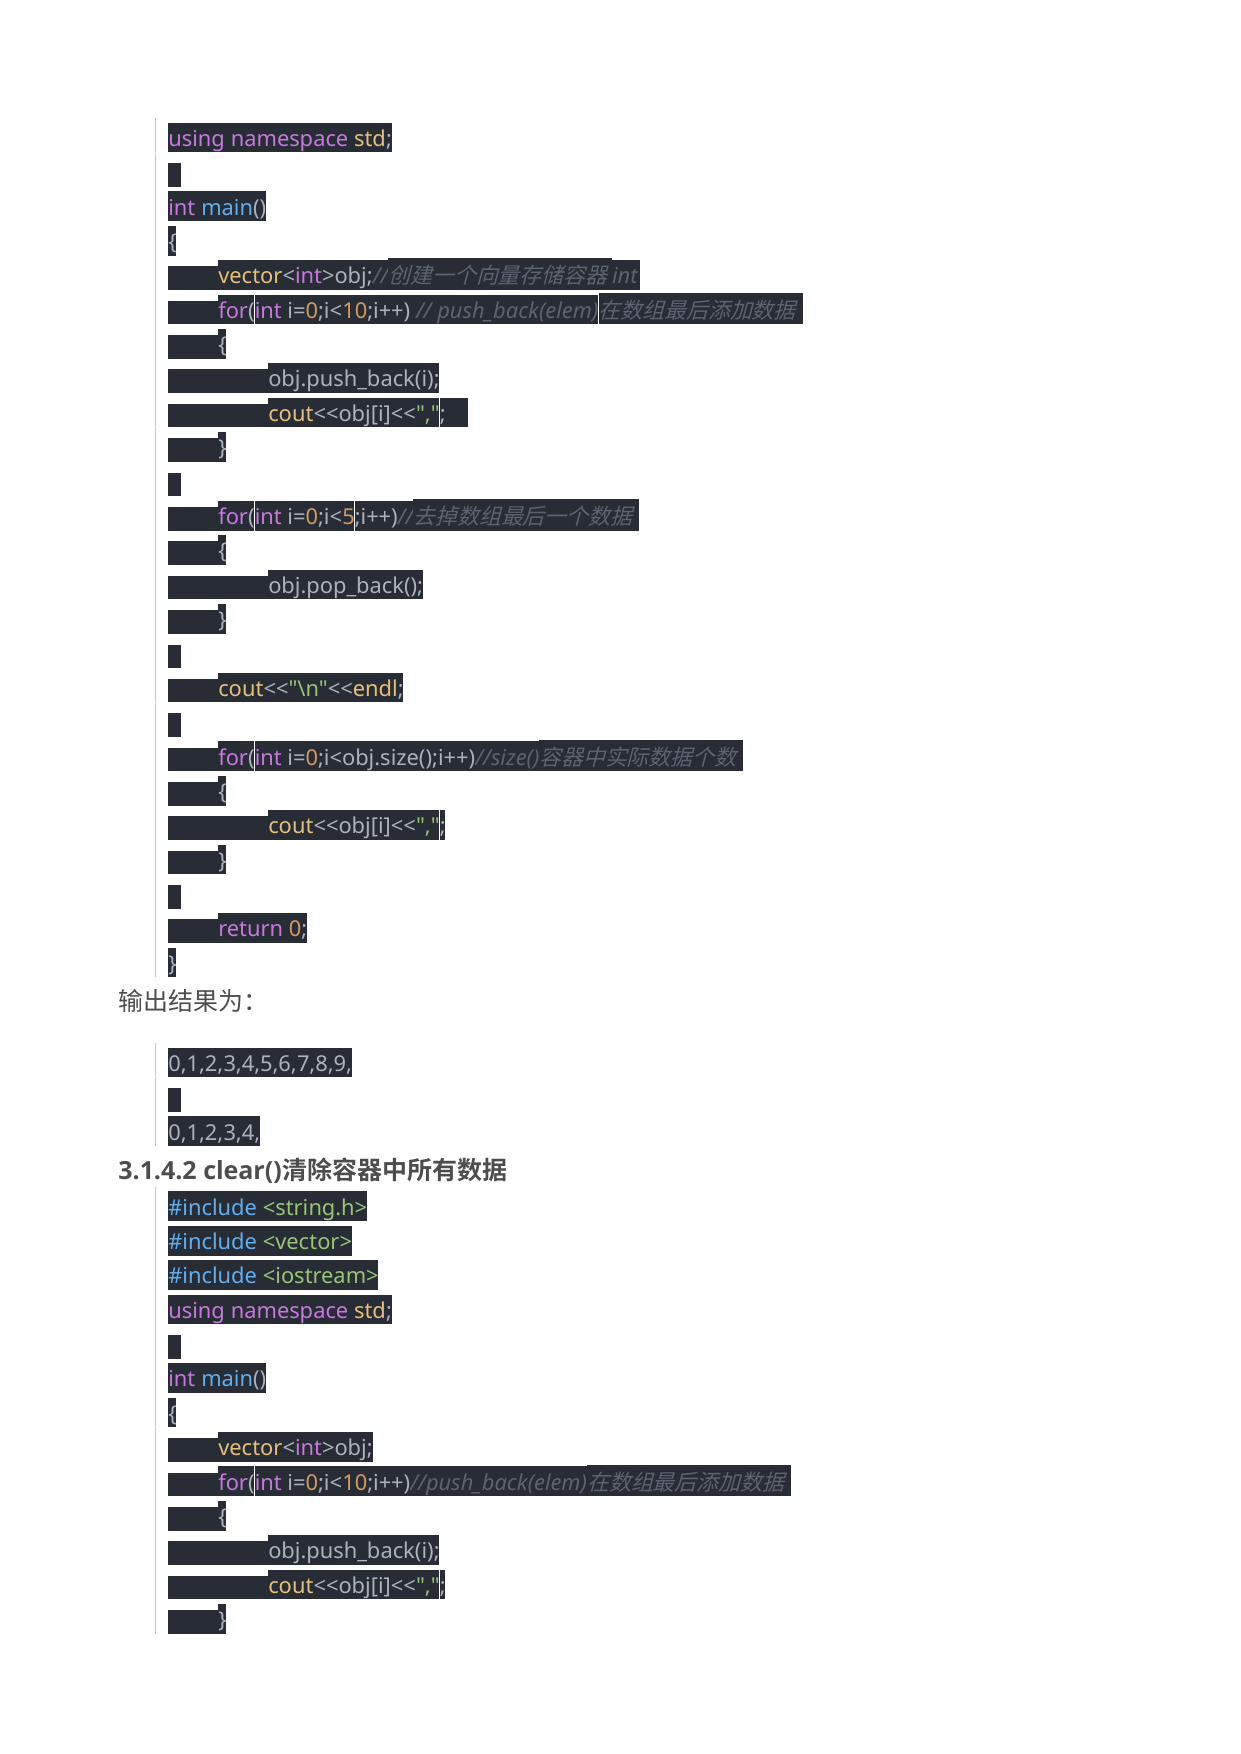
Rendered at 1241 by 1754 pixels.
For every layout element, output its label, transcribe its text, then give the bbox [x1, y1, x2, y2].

text [118, 840, 155, 874]
text } [156, 427, 1122, 462]
text [118, 1565, 155, 1599]
text [118, 1531, 155, 1565]
text [118, 531, 155, 565]
text [118, 221, 155, 256]
text { [156, 1393, 1122, 1427]
text vector<int>obj;//创建一个向量存储容器 int [156, 256, 1122, 290]
text [118, 1359, 155, 1393]
text [118, 290, 155, 324]
text { [156, 1496, 1122, 1531]
text 0,1,2,3,4,5,6,7,8,9, [156, 1043, 1122, 1077]
text for(int i=0;i<5;i++)//去掉数组最后一个数据 [156, 496, 1122, 531]
text using namespace std; [156, 1290, 1122, 1324]
text [118, 565, 155, 599]
text 输出结果为： [118, 977, 1122, 1018]
text } [156, 943, 1122, 977]
text { [156, 771, 1122, 806]
text [118, 1427, 155, 1462]
text } [156, 840, 1122, 874]
text 0,1,2,3,4, [156, 1112, 1122, 1146]
text return 0; [156, 909, 1122, 943]
text cout<<obj[i]<<","; [156, 1565, 1122, 1599]
text #include <vector> [156, 1221, 1122, 1256]
text [118, 737, 155, 771]
text obj.pop_back(); [156, 565, 1122, 599]
text [118, 393, 155, 427]
text 3.1.4.2 clear()清除容器中所有数据 [118, 1146, 1122, 1187]
text [118, 187, 155, 221]
text [118, 1187, 155, 1221]
text [118, 1599, 155, 1634]
text [118, 668, 155, 702]
text [118, 324, 155, 359]
text int main() [156, 1359, 1122, 1393]
text [118, 1462, 155, 1496]
text { [156, 324, 1122, 359]
text [118, 909, 155, 943]
text { [156, 531, 1122, 565]
text [118, 256, 155, 290]
text [118, 359, 155, 393]
text [118, 1496, 155, 1531]
text [118, 1393, 155, 1427]
text for(int i=0;i<obj.size();i++)//size()容器中实际数据个数 [156, 737, 1122, 771]
text } [156, 1599, 1122, 1634]
text cout<<obj[i]<<","; [156, 393, 1122, 427]
text [118, 1290, 155, 1324]
text [118, 1043, 155, 1077]
text for(int i=0;i<10;i++) // push_back(elem)在数组最后添加数据 [156, 290, 1122, 324]
text [118, 771, 155, 806]
text for(int i=0;i<10;i++)//push_back(elem)在数组最后添加数据 [156, 1462, 1122, 1496]
text [118, 427, 155, 462]
text cout<<obj[i]<<","; [156, 806, 1122, 840]
text #include <iostream> [156, 1256, 1122, 1290]
text [118, 1221, 155, 1256]
text [118, 118, 155, 152]
text [118, 599, 155, 634]
text int main() [156, 187, 1122, 221]
text obj.push_back(i); [156, 359, 1122, 393]
text { [156, 221, 1122, 256]
text } [156, 599, 1122, 634]
text [118, 943, 155, 977]
text using namespace std; [156, 118, 1122, 152]
text [118, 806, 155, 840]
text #include <string.h> [156, 1187, 1122, 1221]
text obj.push_back(i); [156, 1531, 1122, 1565]
text [118, 1112, 155, 1146]
text cout<<"\n"<<endl; [156, 668, 1122, 702]
text [118, 496, 155, 531]
text [118, 1256, 155, 1290]
text vector<int>obj; [156, 1427, 1122, 1462]
